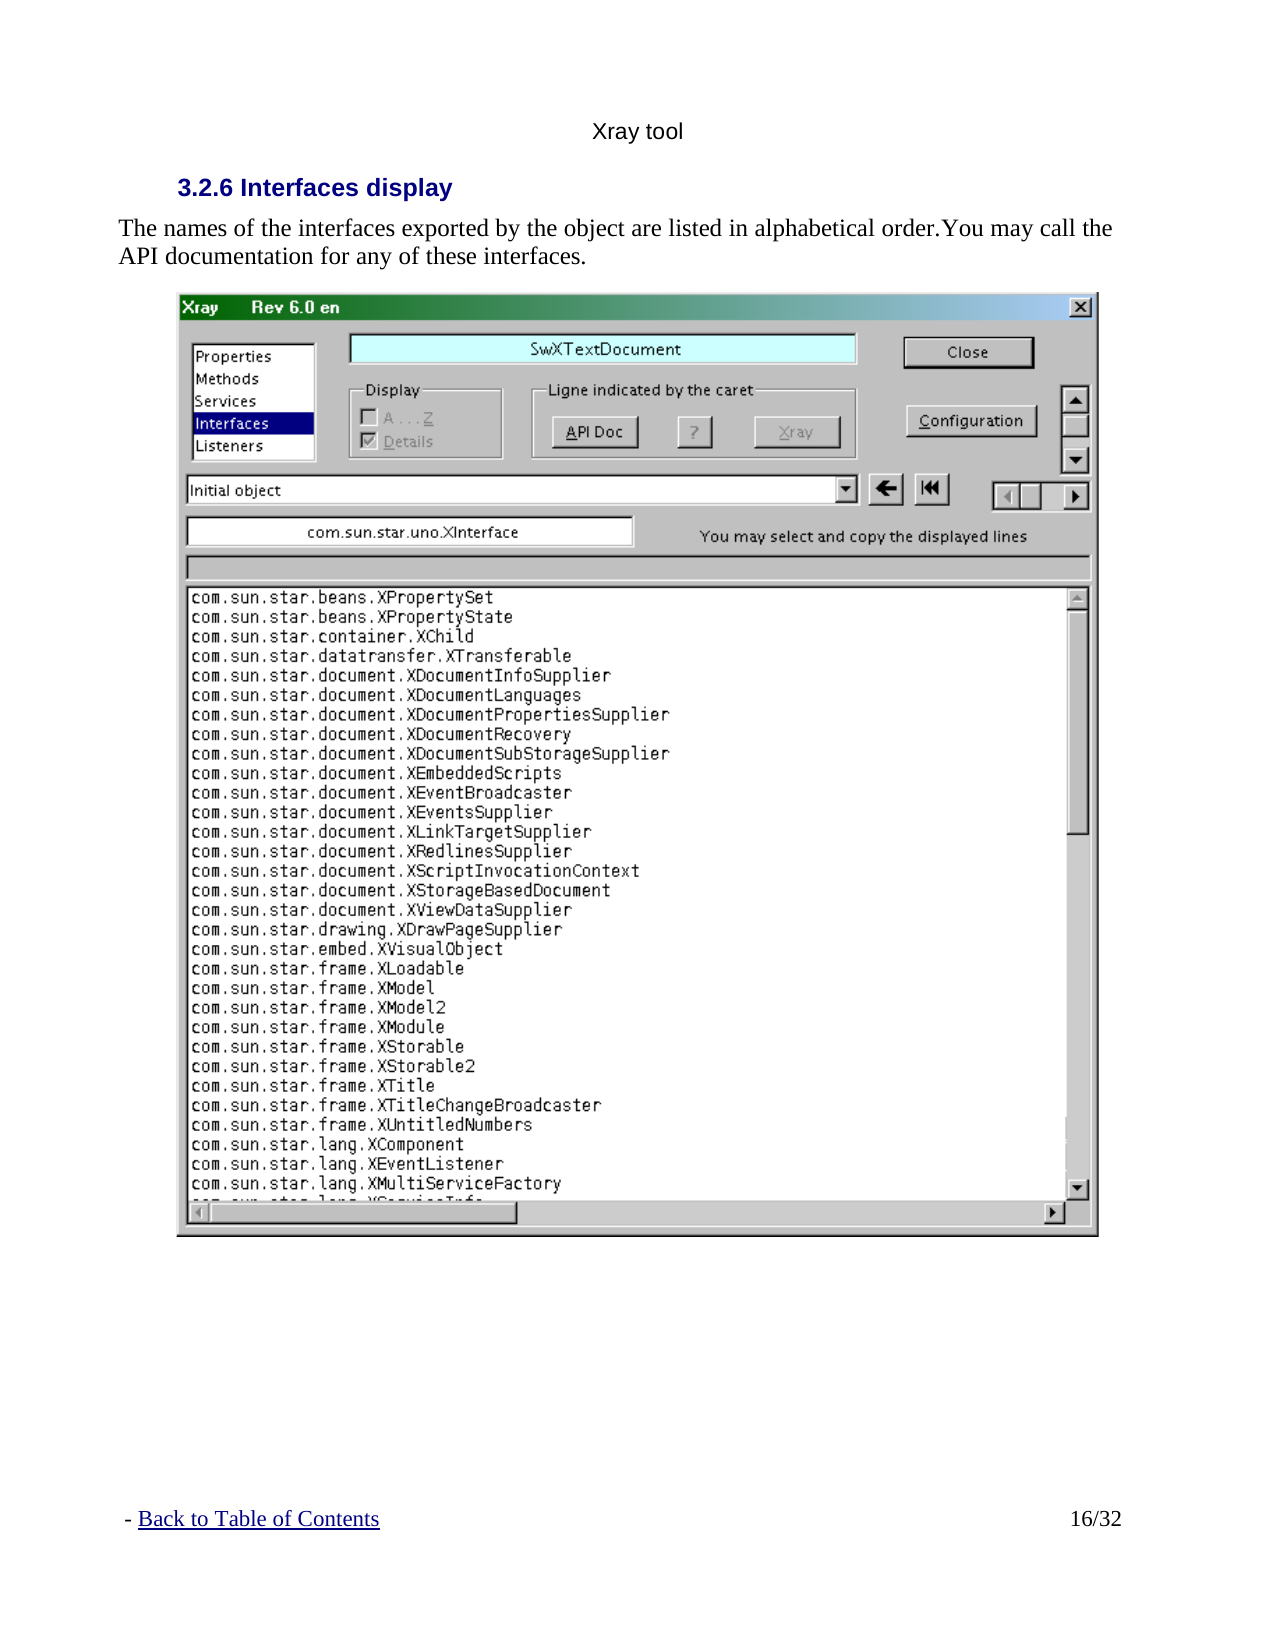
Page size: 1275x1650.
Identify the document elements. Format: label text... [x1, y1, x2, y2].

subtitle Interfaces display [177, 174, 1157, 202]
picture [176, 292, 1099, 1237]
text The names of the interfaces exported by the object are listed in alphabetical order.You may call the API documentation for any of these interfaces. [118, 214, 1157, 270]
